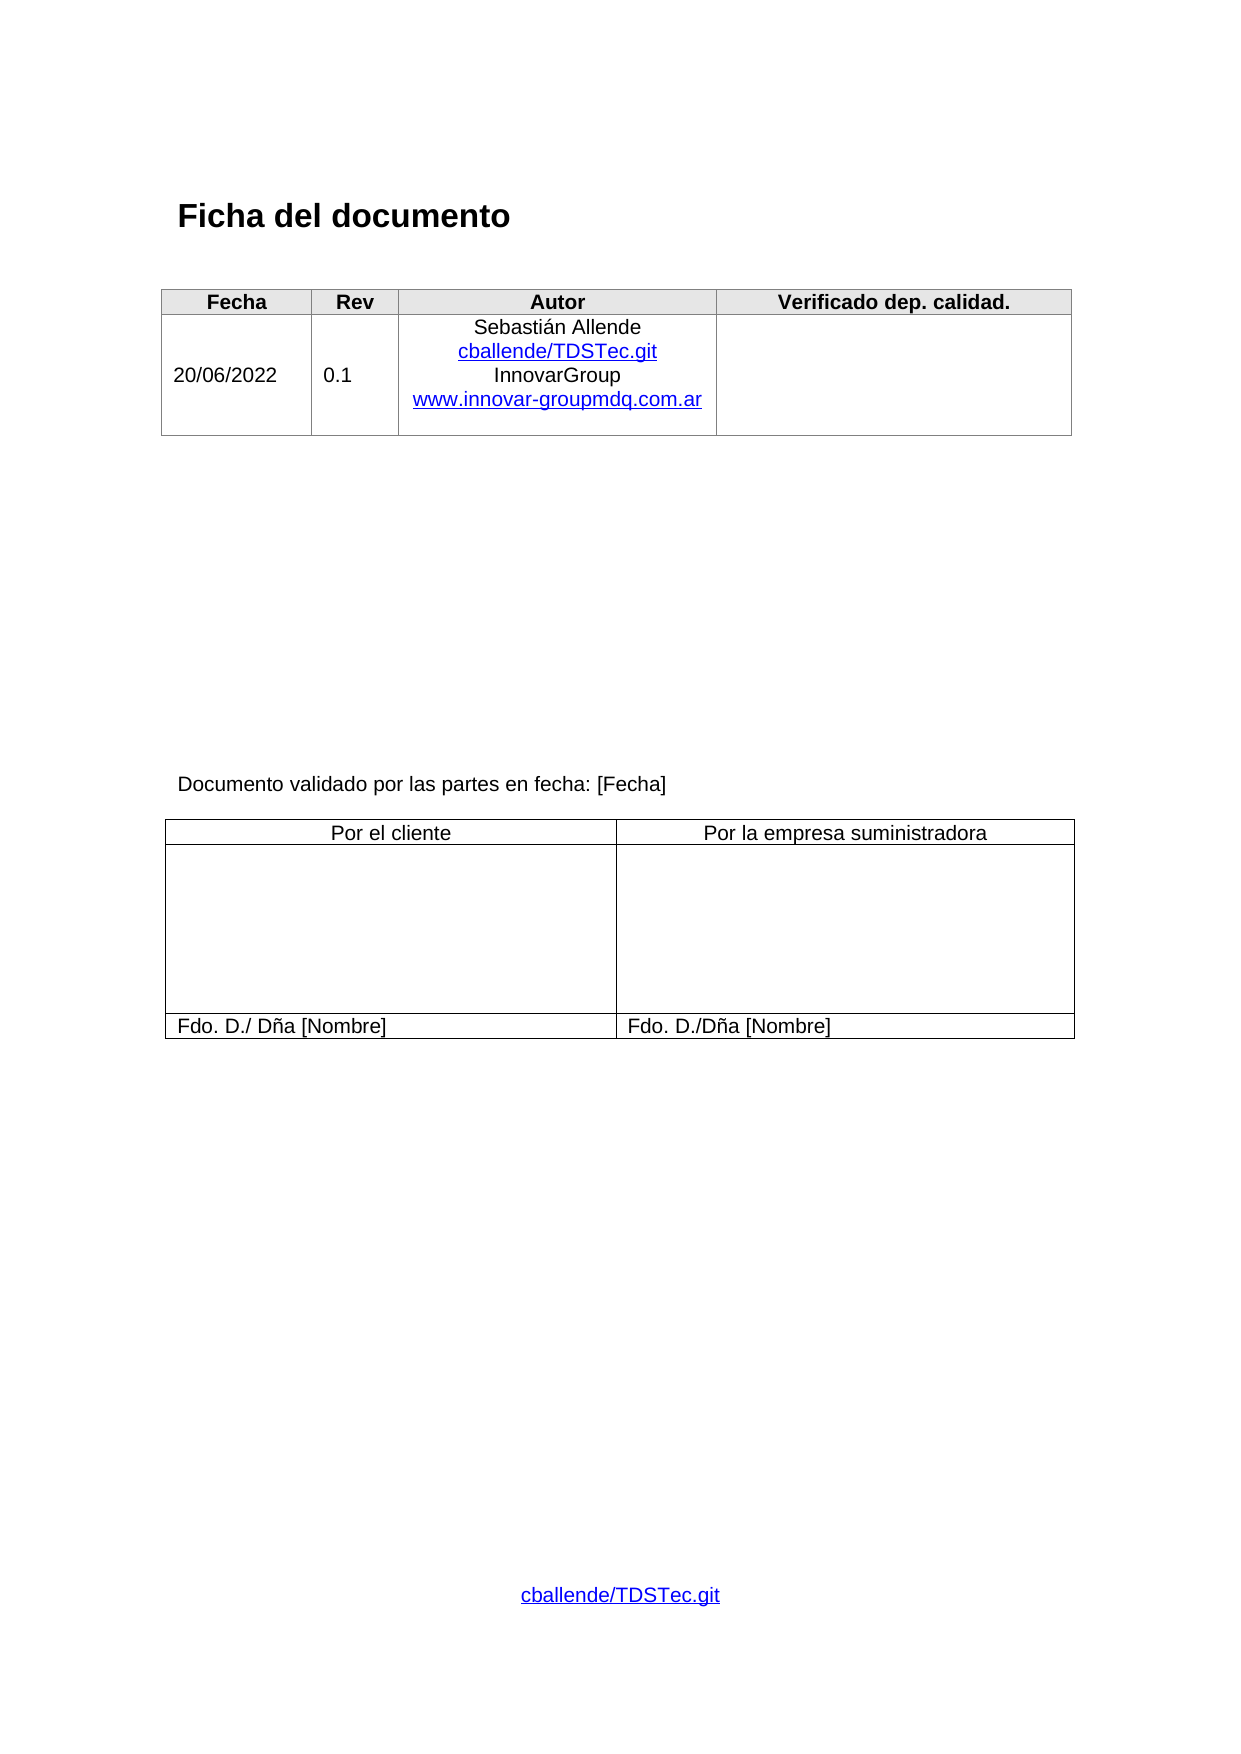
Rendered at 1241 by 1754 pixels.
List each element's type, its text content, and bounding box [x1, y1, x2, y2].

table_cell 0.1 [312, 315, 398, 435]
table_cell Fdo. D./Dña [Nombre] [617, 1014, 1074, 1038]
table_header Autor [399, 290, 716, 314]
table_header Verificado dep. calidad. [717, 290, 1071, 314]
table_header Fecha [162, 290, 311, 314]
table_cell [717, 315, 1071, 435]
table_header Rev [312, 290, 398, 314]
table_cell Fdo. D./ Dña [Nombre] [166, 1014, 616, 1038]
table_header Por la empresa suministradora [617, 820, 1074, 844]
table_cell Sebastián Allende cballende/TDSTec.git InnovarGroup www.innovar-groupmdq.com.ar [399, 315, 716, 435]
table_header Por el cliente [166, 820, 616, 844]
text Documento validado por las partes en fecha: [Fecha] [177, 771, 1063, 795]
table_cell [617, 845, 1074, 1013]
table_cell [166, 845, 616, 1013]
text Ficha del documento [177, 197, 1063, 235]
table_cell 20/06/2022 [162, 315, 311, 435]
